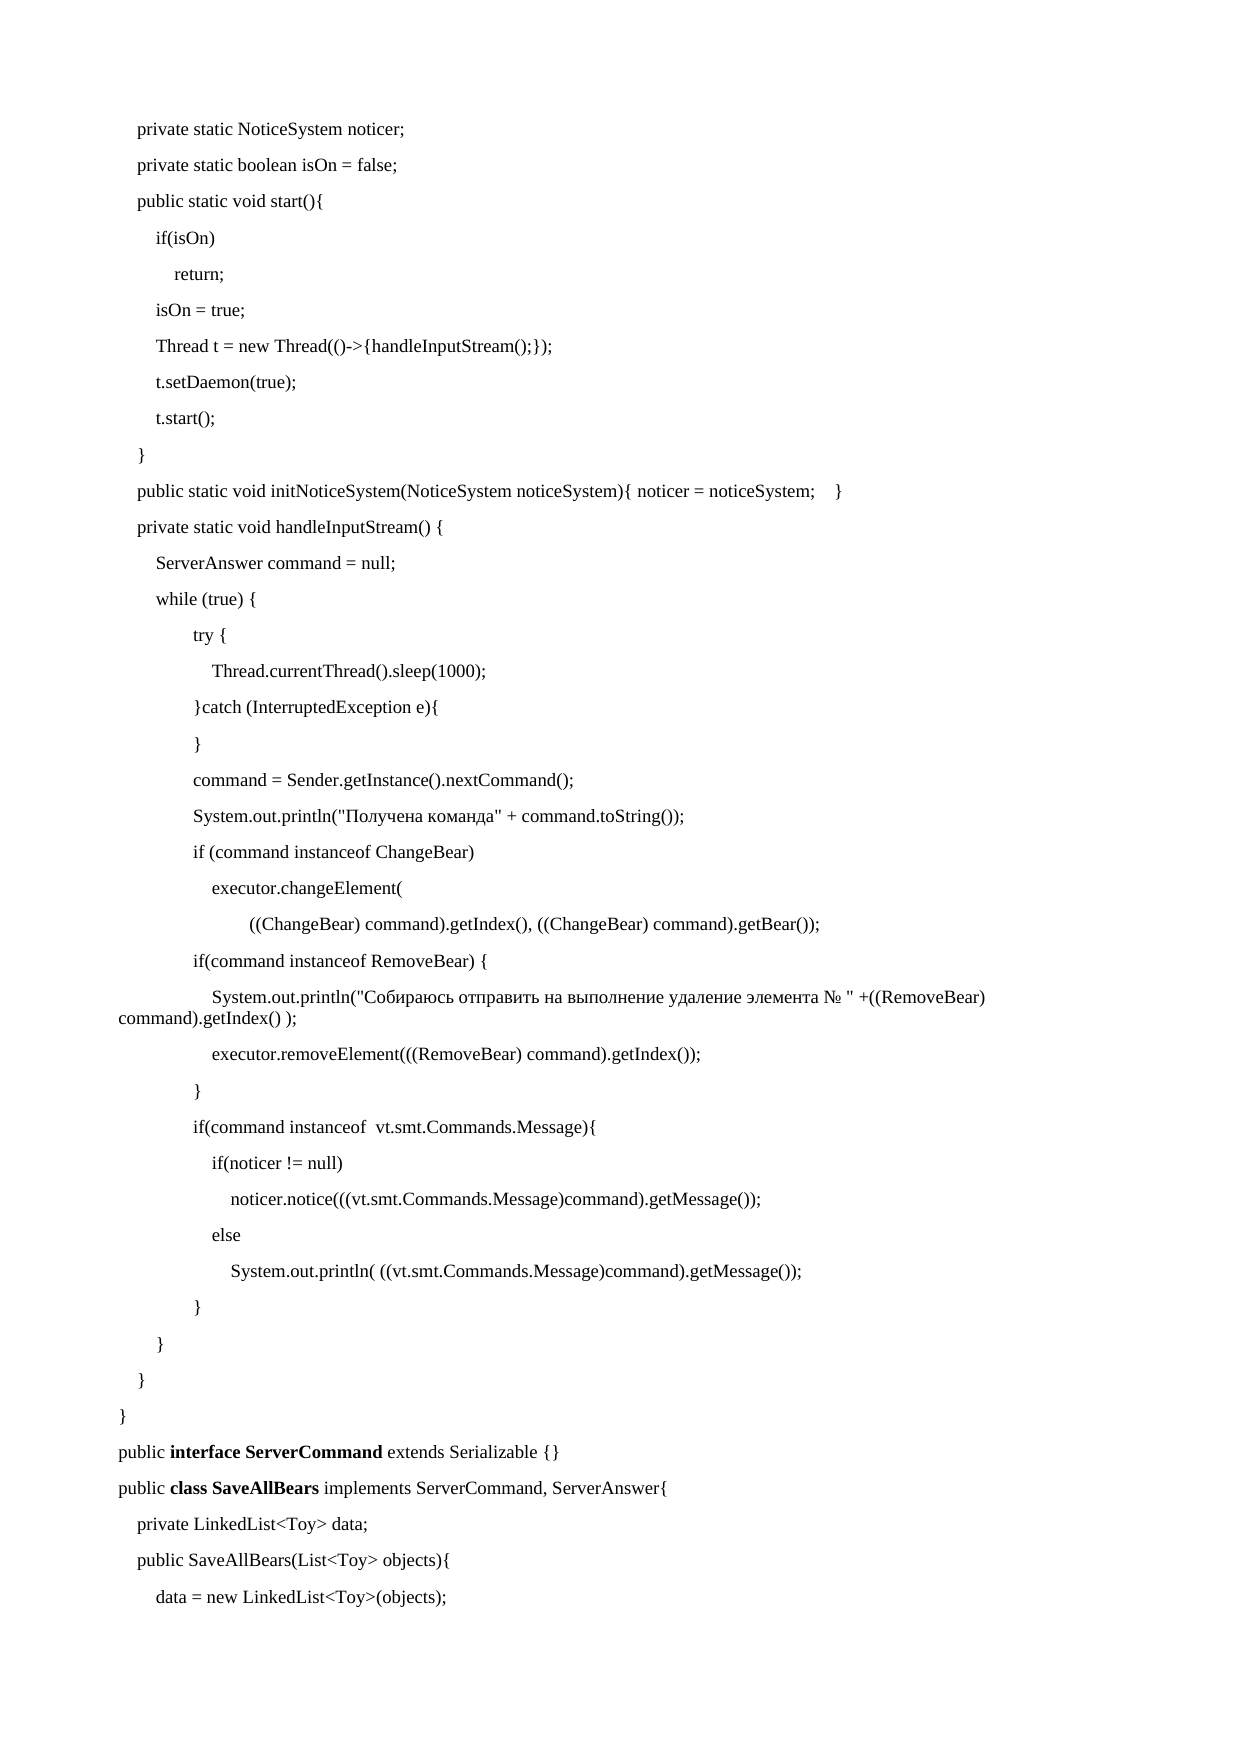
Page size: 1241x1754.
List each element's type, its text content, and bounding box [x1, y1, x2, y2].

text ((ChangeBear) command).getIndex(), ((ChangeBear) command).getBear()); [118, 913, 1122, 935]
text data = new LinkedList<Toy>(objects); [118, 1586, 1122, 1607]
text if(noticer != null) [118, 1152, 1122, 1173]
text public interface ServerCommand extends Serializable {} [118, 1441, 1122, 1462]
text System.out.println( ((vt.smt.Commands.Message)command).getMessage()); [118, 1260, 1122, 1282]
text } [118, 1332, 1122, 1354]
text } [118, 1296, 1122, 1318]
text else [118, 1224, 1122, 1246]
text } [118, 1079, 1122, 1101]
text try { [118, 624, 1122, 646]
text ServerAnswer command = null; [118, 552, 1122, 573]
text private static void handleInputStream() { [118, 516, 1122, 537]
text t.start(); [118, 407, 1122, 429]
text Thread t = new Thread(()->{handleInputStream();}); [118, 335, 1122, 357]
text command = Sender.getInstance().nextCommand(); [118, 769, 1122, 790]
text } [118, 733, 1122, 754]
text public static void initNoticeSystem(NoticeSystem noticeSystem){ noticer = noticeSystem; } [118, 479, 1122, 501]
text noticer.notice(((vt.smt.Commands.Message)command).getMessage()); [118, 1188, 1122, 1209]
text System.out.println("Получена команда" + command.toString()); [118, 805, 1122, 826]
text System.out.println("Собираюсь отправить на выполнение удаление элемента № " +((RemoveBear) command).getIndex() ); [118, 986, 1122, 1029]
text public class SaveAllBears implements ServerCommand, ServerAnswer{ [118, 1477, 1122, 1499]
text Thread.currentThread().sleep(1000); [118, 660, 1122, 682]
text private static NoticeSystem noticer; [118, 118, 1122, 140]
text } [118, 1369, 1122, 1390]
text while (true) { [118, 588, 1122, 609]
text public SaveAllBears(List<Toy> objects){ [118, 1549, 1122, 1571]
text if(command instanceof vt.smt.Commands.Message){ [118, 1116, 1122, 1137]
text private static boolean isOn = false; [118, 154, 1122, 176]
text } [118, 443, 1122, 465]
text if(isOn) [118, 227, 1122, 248]
text public static void start(){ [118, 190, 1122, 212]
text if (command instanceof ChangeBear) [118, 841, 1122, 863]
text isOn = true; [118, 299, 1122, 320]
text return; [118, 263, 1122, 284]
text }catch (InterruptedException e){ [118, 696, 1122, 718]
text t.setDaemon(true); [118, 371, 1122, 393]
text if(command instanceof RemoveBear) { [118, 949, 1122, 971]
text } [118, 1405, 1122, 1426]
text private LinkedList<Toy> data; [118, 1513, 1122, 1535]
text executor.removeElement(((RemoveBear) command).getIndex()); [118, 1043, 1122, 1065]
text executor.changeElement( [118, 877, 1122, 899]
